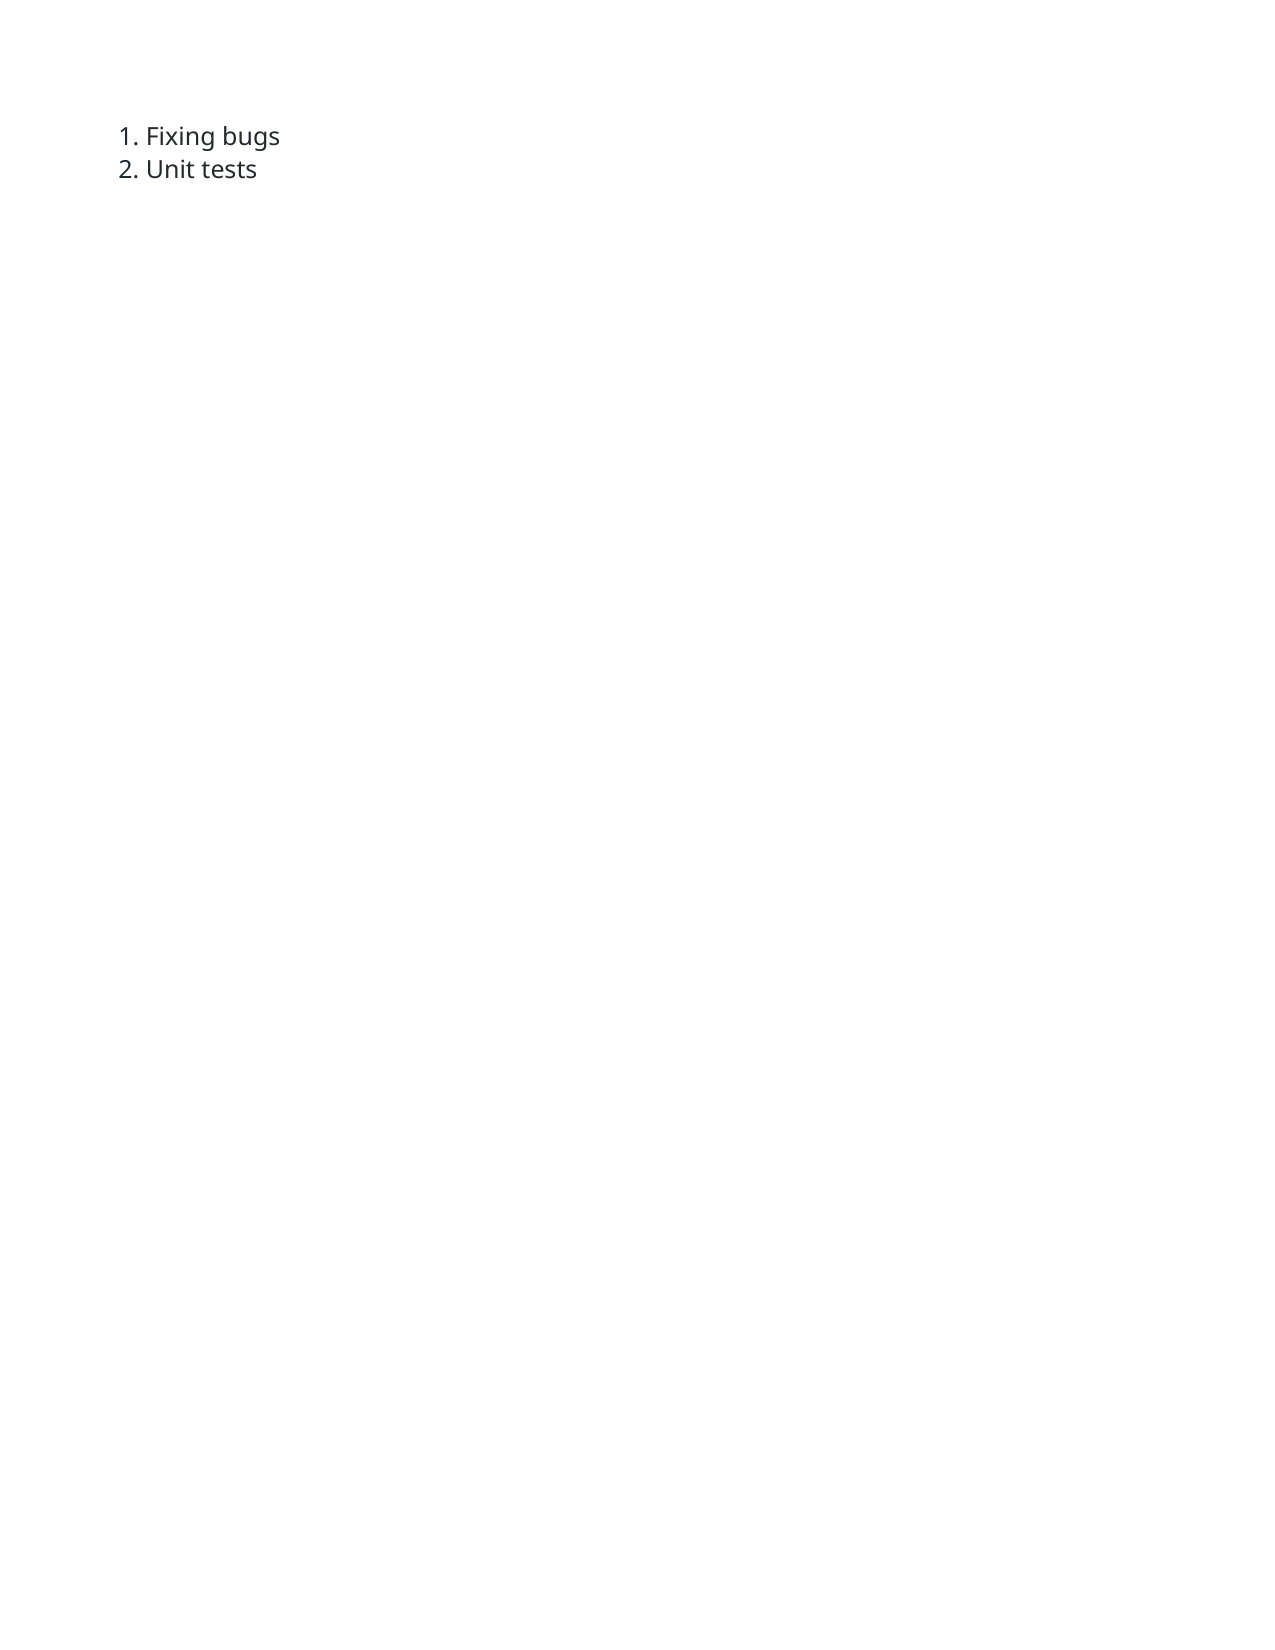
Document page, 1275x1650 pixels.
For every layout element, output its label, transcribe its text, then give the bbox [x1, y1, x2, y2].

text 1. Fixing bugs [118, 118, 1157, 152]
text 2. Unit tests [118, 152, 1157, 186]
